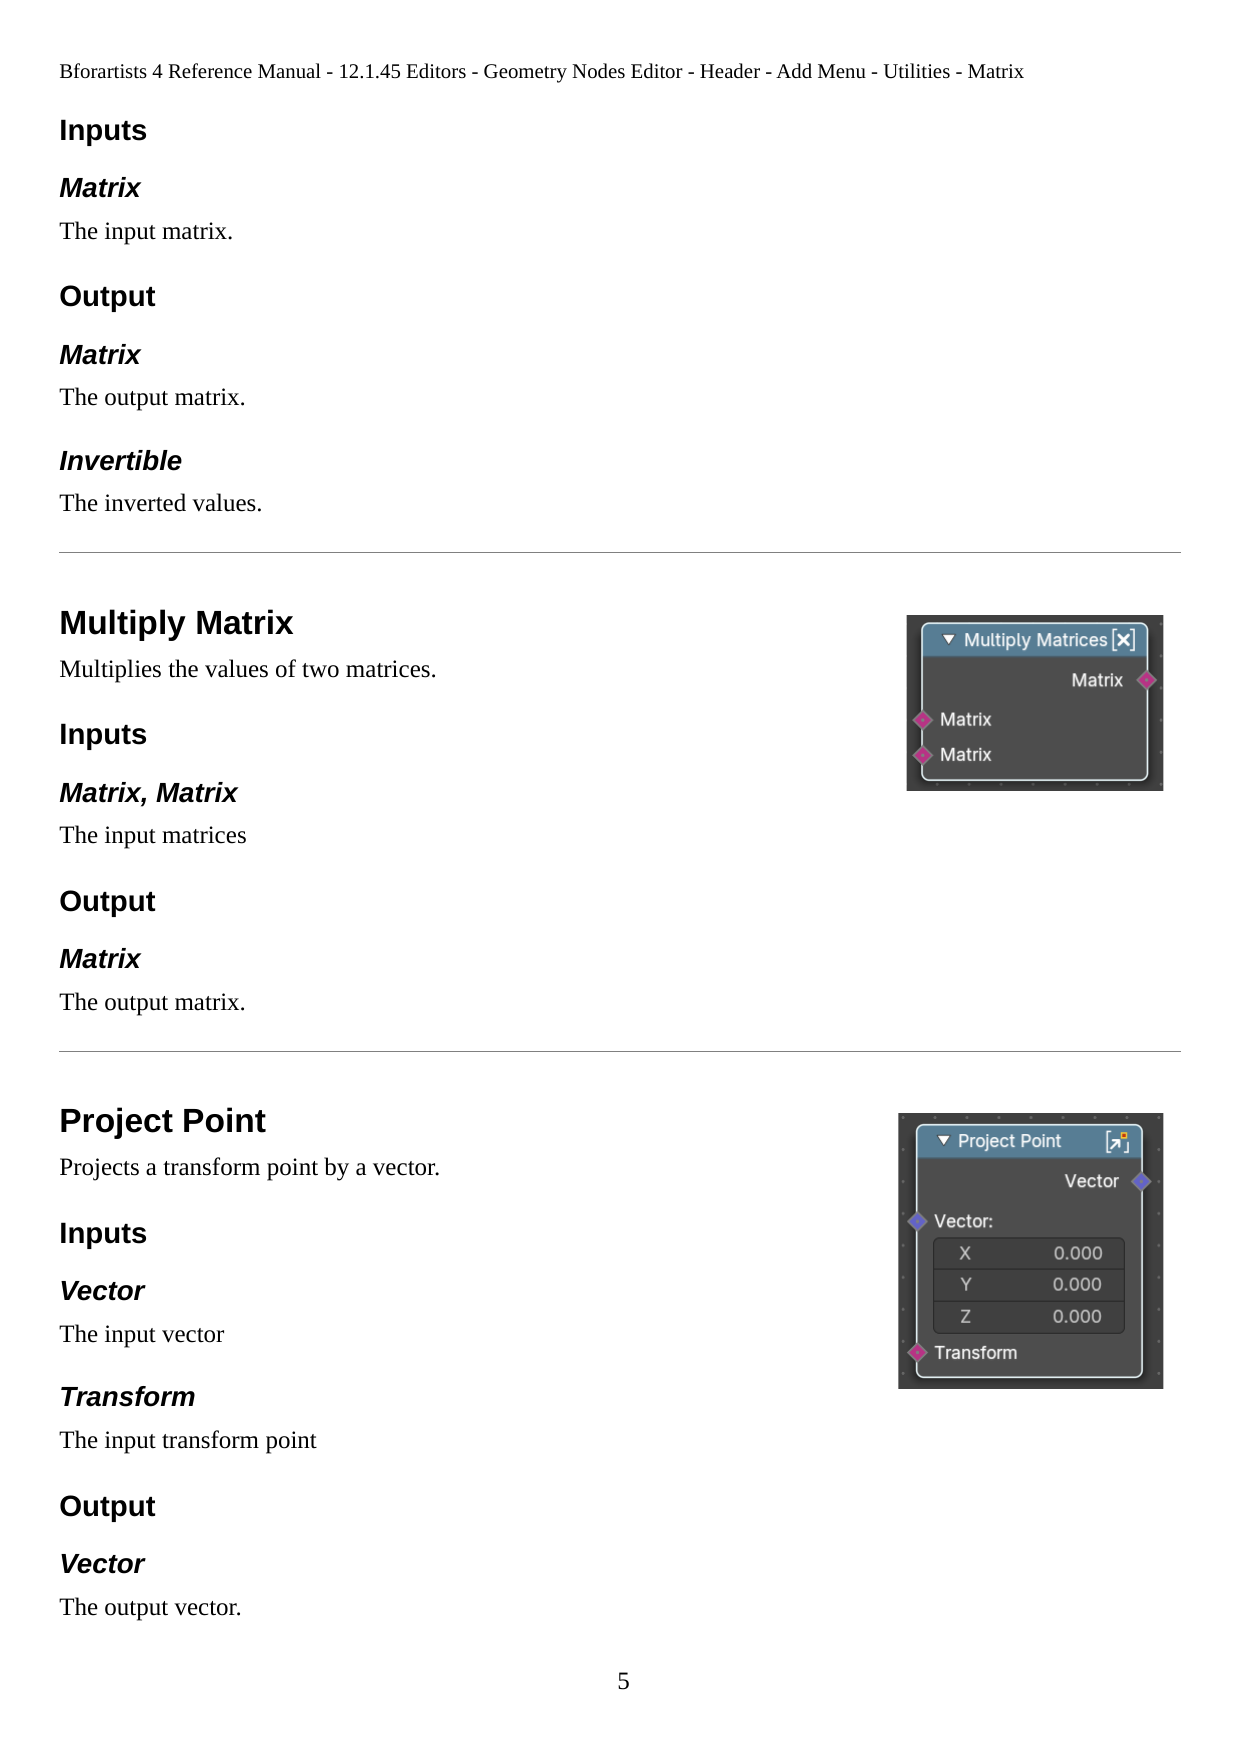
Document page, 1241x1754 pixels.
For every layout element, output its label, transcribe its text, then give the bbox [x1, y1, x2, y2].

subtitle Project Point [59, 1101, 1181, 1140]
text The input transform point [59, 1425, 1181, 1454]
picture [898, 1113, 1164, 1389]
subtitle [1164, 1275, 1181, 1307]
text [1164, 1319, 1181, 1348]
subtitle Invertible [59, 444, 1181, 476]
subtitle Inputs [59, 113, 1181, 146]
text Multiplies the values of two matrices. [59, 654, 906, 682]
text The input matrices [59, 820, 1181, 849]
subtitle Matrix [59, 943, 1181, 975]
text The output matrix. [59, 382, 1181, 411]
subtitle Vector [59, 1547, 1181, 1579]
picture [906, 615, 1164, 791]
subtitle Vector [59, 1275, 898, 1307]
subtitle Output [59, 279, 1181, 313]
text The inverted values. [59, 488, 1181, 517]
subtitle Matrix, Matrix [59, 776, 1181, 808]
subtitle Inputs [59, 717, 906, 751]
subtitle [1164, 717, 1181, 751]
text The input vector [59, 1319, 898, 1348]
text Projects a transform point by a vector. [59, 1152, 898, 1181]
text The input matrix. [59, 216, 1181, 244]
subtitle Output [59, 1489, 1181, 1522]
subtitle Inputs [59, 1216, 898, 1250]
subtitle Matrix [59, 338, 1181, 370]
text The output vector. [59, 1592, 1181, 1621]
subtitle Transform [59, 1381, 1181, 1413]
subtitle Multiply Matrix [59, 602, 1181, 641]
subtitle Output [59, 884, 1181, 918]
subtitle Matrix [59, 171, 1181, 203]
subtitle [1164, 1216, 1181, 1250]
text The output matrix. [59, 987, 1181, 1016]
